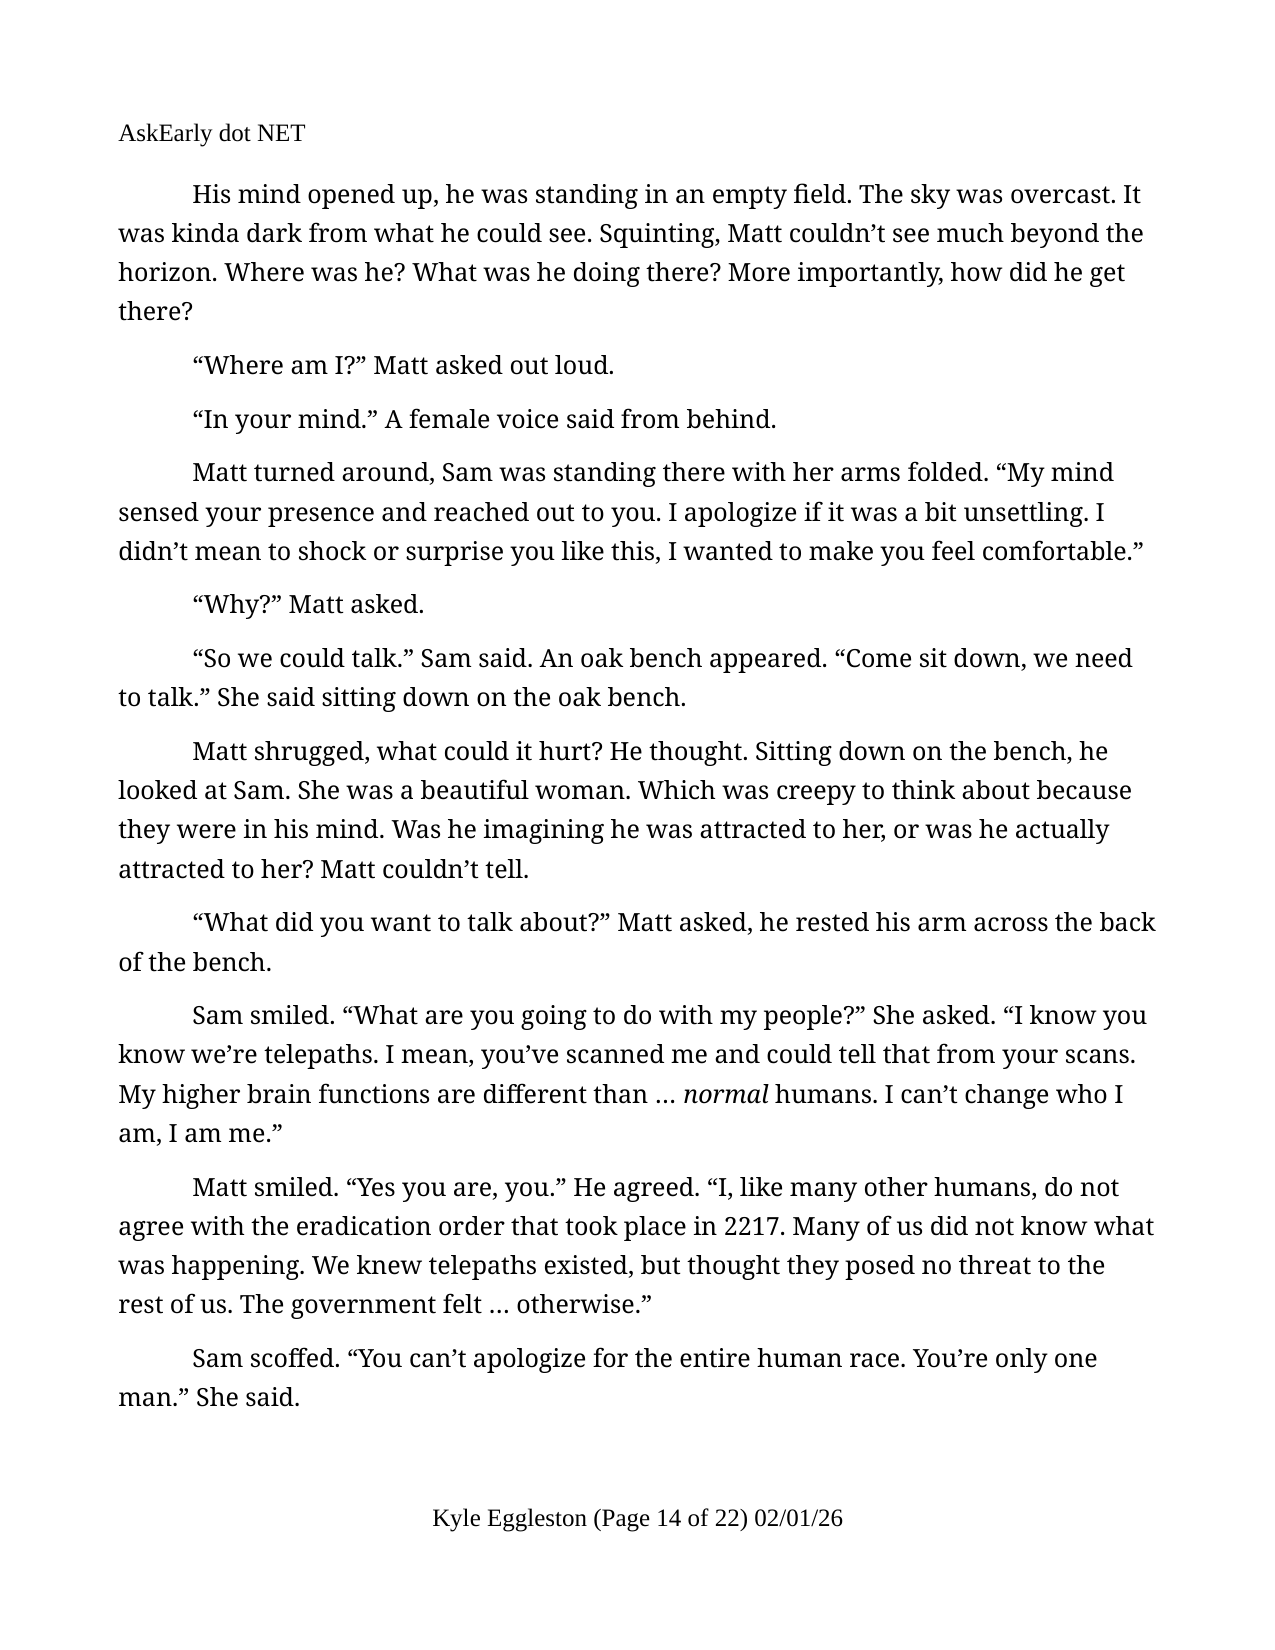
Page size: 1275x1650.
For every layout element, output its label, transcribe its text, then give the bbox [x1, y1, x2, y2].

text Matt shrugged, what could it hurt? He thought. Sitting down on the bench, he looked at Sam. She was a beautiful woman. Which was creepy to think about because they were in his mind. Was he imagining he was attracted to her, or was he actually attracted to her? Matt couldn’t tell. [118, 734, 1157, 885]
text Matt smiled. “Yes you are, you.” He agreed. “I, like many other humans, do not agree with the eradication order that took place in 2217. Many of us did not know what was happening. We knew telepaths existed, but thought they posed no threat to the rest of us. The government felt … otherwise.” [118, 1169, 1157, 1321]
text “Why?” Matt asked. [118, 587, 1157, 621]
text His mind opened up, he was standing in an empty field. The sky was overcast. It was kinda dark from what he could see. Squinting, Matt couldn’t see much beyond the horizon. Where was he? What was he doing there? More importantly, how did he get there? [118, 176, 1157, 328]
text “What did you want to talk about?” Matt asked, he rested his arm across the back of the bench. [118, 905, 1157, 978]
text Sam smiled. “What are you going to do with my people?” She asked. “I know you know we’re telepaths. I mean, you’ve scanned me and could tell that from your scans. My higher brain functions are different than … normal humans. I can’t change who I am, I am me.” [118, 998, 1157, 1149]
text “Where am I?” Matt asked out loud. [118, 348, 1157, 382]
text Sam scoffed. “You can’t apologize for the entire human race. You’re only one man.” She said. [118, 1341, 1157, 1414]
text Matt turned around, Sam was standing there with her arms folded. “My mind sensed your presence and reached out to you. I apologize if it was a bit unsettling. I didn’t mean to shock or surprise you like this, I wanted to make you feel comfortable.” [118, 455, 1157, 567]
text “In your mind.” A female voice said from behind. [118, 401, 1157, 435]
text “So we could talk.” Sam said. An oak bench appeared. “Come sit down, we need to talk.” She said sitting down on the oak bench. [118, 641, 1157, 714]
